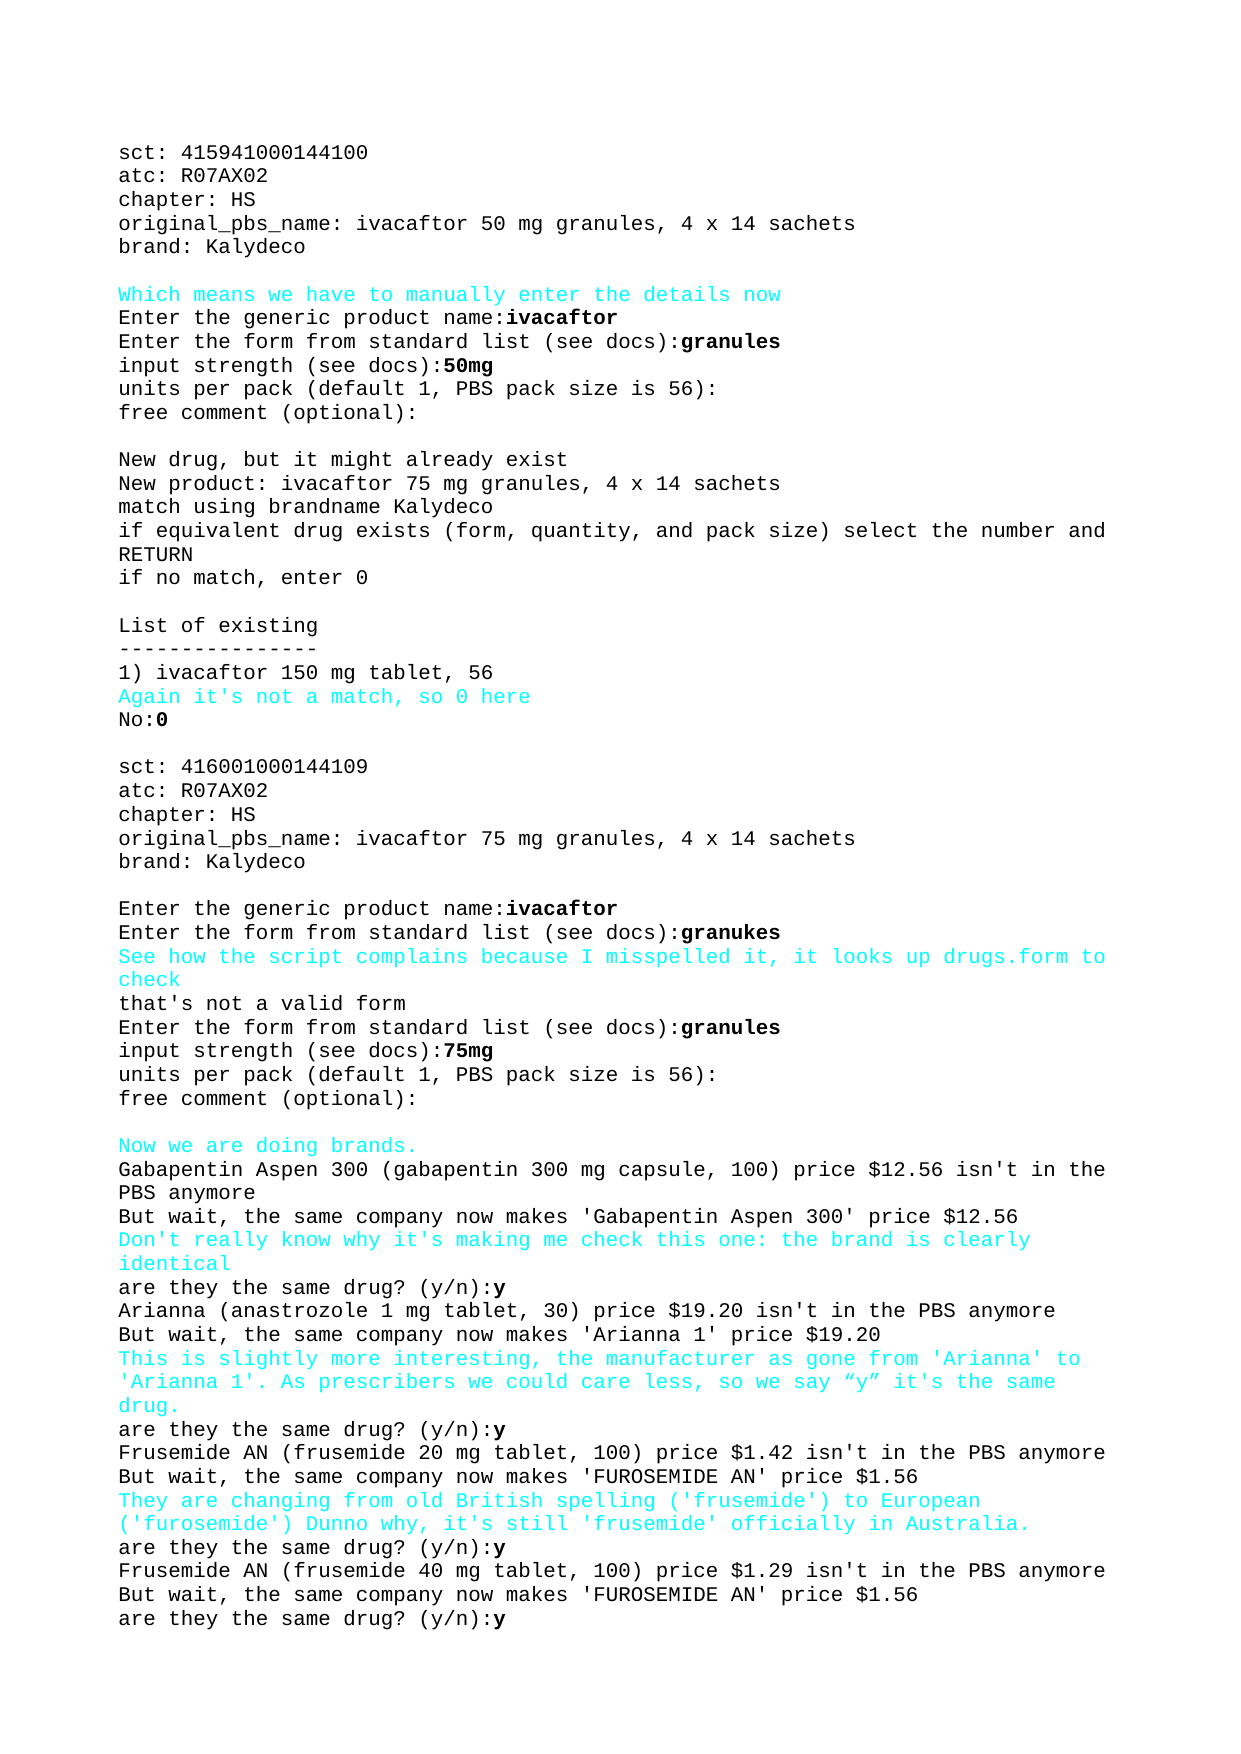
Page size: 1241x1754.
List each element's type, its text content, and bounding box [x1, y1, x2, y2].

text But wait, the same company now makes 'FUROSEMIDE AN' price $1.56 [118, 1584, 1122, 1608]
text But wait, the same company now makes 'Arianna 1' price $19.20 [118, 1324, 1122, 1348]
text Gabapentin Aspen 300 (gabapentin 300 mg capsule, 100) price $12.56 isn't in the PBS anymore [118, 1158, 1122, 1206]
text units per pack (default 1, PBS pack size is 56): [118, 378, 1122, 402]
text original_pbs_name: ivacaftor 50 mg granules, 4 x 14 sachets [118, 213, 1122, 236]
text Frusemide AN (frusemide 40 mg tablet, 100) price $1.29 isn't in the PBS anymore [118, 1561, 1122, 1584]
text are they the same drug? (y/n):y [118, 1419, 1122, 1442]
text Frusemide AN (frusemide 20 mg tablet, 100) price $1.42 isn't in the PBS anymore [118, 1442, 1122, 1466]
text Again it's not a match, so 0 here [118, 686, 1122, 709]
text that's not a valid form [118, 993, 1122, 1017]
text if no match, enter 0 [118, 567, 1122, 591]
text This is slightly more interesting, the manufacturer as gone from 'Arianna' to 'Arianna 1'. As prescribers we could care less, so we say “y” it's the same drug. [118, 1348, 1122, 1419]
text brand: Kalydeco [118, 236, 1122, 260]
text See how the script complains because I misspelled it, it looks up drugs.form to check [118, 946, 1122, 993]
text atc: R07AX02 [118, 165, 1122, 189]
text are they the same drug? (y/n):y [118, 1608, 1122, 1631]
text Don't really know why it's making me check this one: the brand is clearly identical [118, 1229, 1122, 1277]
text Which means we have to manually enter the details now [118, 284, 1122, 307]
text chapter: HS [118, 804, 1122, 827]
text sct: 415941000144100 [118, 142, 1122, 165]
text input strength (see docs):50mg [118, 354, 1122, 378]
text New drug, but it might already exist [118, 449, 1122, 473]
text input strength (see docs):75mg [118, 1040, 1122, 1064]
text Now we are doing brands. [118, 1135, 1122, 1158]
text Arianna (anastrozole 1 mg tablet, 30) price $19.20 isn't in the PBS anymore [118, 1300, 1122, 1324]
text if equivalent drug exists (form, quantity, and pack size) select the number and RETURN [118, 520, 1122, 567]
text original_pbs_name: ivacaftor 75 mg granules, 4 x 14 sachets [118, 827, 1122, 851]
text Enter the generic product name:ivacaftor [118, 898, 1122, 922]
text are they the same drug? (y/n):y [118, 1537, 1122, 1561]
text are they the same drug? (y/n):y [118, 1277, 1122, 1300]
text New product: ivacaftor 75 mg granules, 4 x 14 sachets [118, 473, 1122, 496]
text But wait, the same company now makes 'FUROSEMIDE AN' price $1.56 [118, 1466, 1122, 1489]
text ---------------- [118, 638, 1122, 662]
text free comment (optional): [118, 1088, 1122, 1111]
text sct: 416001000144109 [118, 757, 1122, 780]
text match using brandname Kalydeco [118, 496, 1122, 520]
text They are changing from old British spelling ('frusemide') to European ('furosemide') Dunno why, it's still 'frusemide' officially in Australia. [118, 1489, 1122, 1537]
text List of existing [118, 615, 1122, 638]
text Enter the form from standard list (see docs):granukes [118, 922, 1122, 946]
text chapter: HS [118, 189, 1122, 213]
text Enter the form from standard list (see docs):granules [118, 331, 1122, 354]
text No:0 [118, 709, 1122, 733]
text free comment (optional): [118, 402, 1122, 426]
text 1) ivacaftor 150 mg tablet, 56 [118, 662, 1122, 686]
text brand: Kalydeco [118, 851, 1122, 875]
text Enter the form from standard list (see docs):granules [118, 1017, 1122, 1040]
text atc: R07AX02 [118, 780, 1122, 804]
text Enter the generic product name:ivacaftor [118, 307, 1122, 331]
text But wait, the same company now makes 'Gabapentin Aspen 300' price $12.56 [118, 1206, 1122, 1229]
text units per pack (default 1, PBS pack size is 56): [118, 1064, 1122, 1088]
